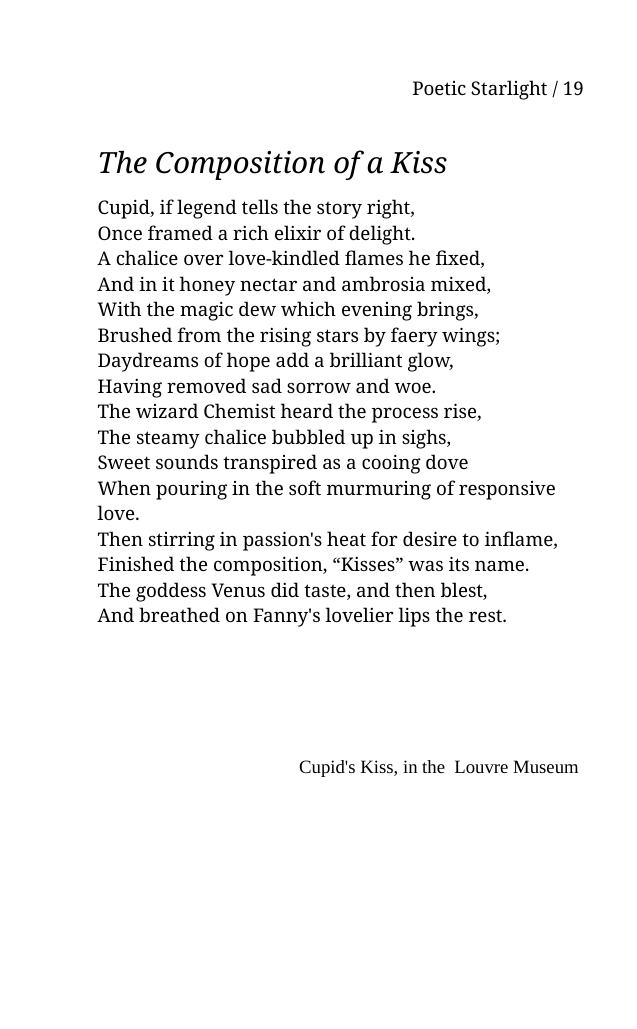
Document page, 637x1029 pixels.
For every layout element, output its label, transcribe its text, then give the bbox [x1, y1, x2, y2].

text When pouring in the soft murmuring of responsive love. [97, 475, 583, 526]
text Brushed from the rising stars by faery wings; [97, 322, 583, 347]
text Then stirring in passion's heat for desire to inflame, [97, 526, 583, 552]
text The steamy chalice bubbled up in sighs, [97, 424, 583, 449]
text The wizard Chemist heard the process rise, [97, 398, 583, 424]
text Cupid, if legend tells the story right, [97, 194, 583, 220]
text Having removed sad sorrow and woe. [97, 373, 583, 398]
text Once framed a rich elixir of delight. [97, 220, 583, 245]
text And breathed on Fanny's lovelier lips the rest. [97, 603, 583, 628]
text Finished the composition, “Kisses” was its name. [97, 552, 583, 577]
text With the magic dew which evening brings, [97, 296, 583, 322]
text A chalice over love-kindled flames he fixed, [97, 245, 583, 271]
text Sweet sounds transpired as a cooing dove [97, 449, 583, 475]
text The goddess Venus did taste, and then blest, [97, 577, 583, 603]
text And in it honey nectar and ambrosia mixed, [97, 271, 583, 296]
text Cupid's Kiss, in the Louvre Museum [97, 756, 583, 777]
subtitle The Composition of a Kiss [97, 142, 583, 182]
text Daydreams of hope add a brilliant glow, [97, 347, 583, 373]
